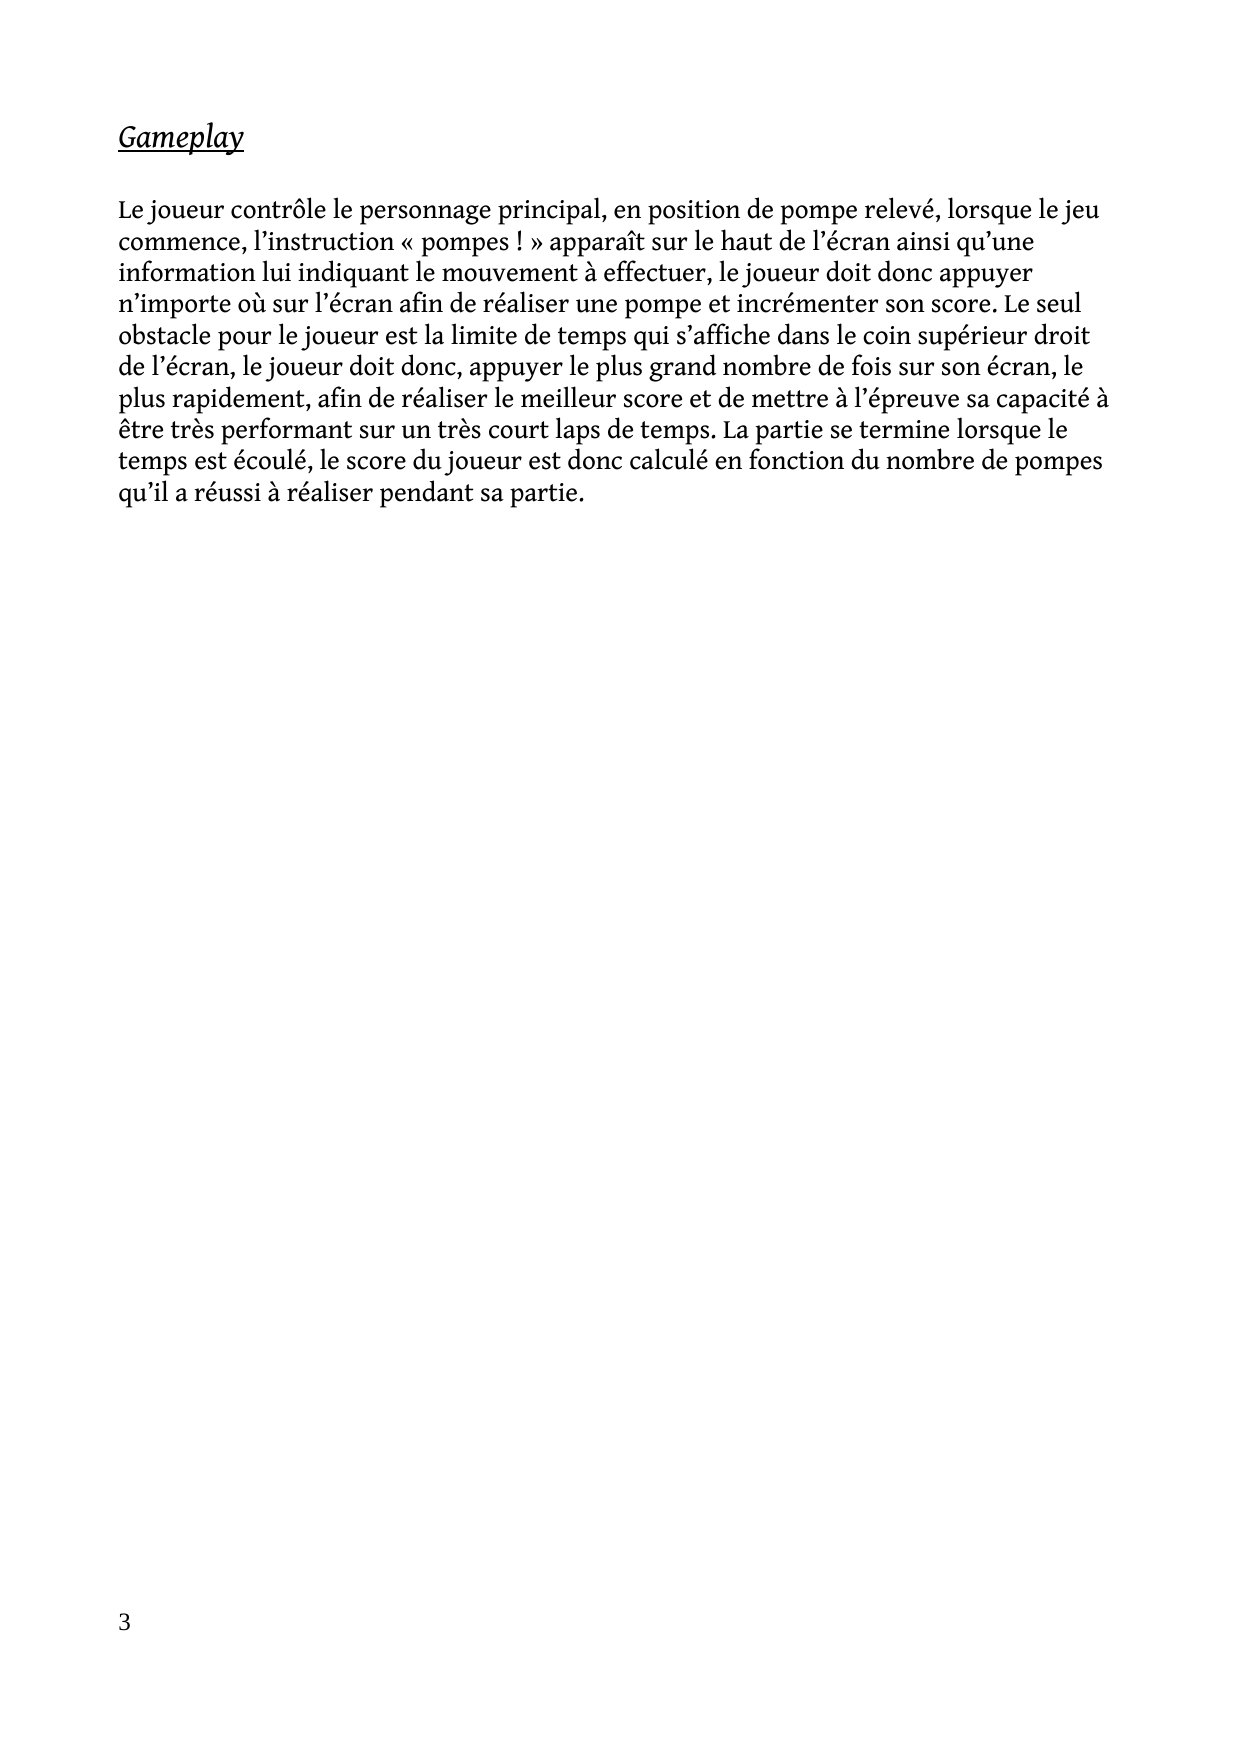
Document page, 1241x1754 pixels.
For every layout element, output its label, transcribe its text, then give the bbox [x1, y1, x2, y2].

text Gameplay [118, 118, 1122, 157]
text Le joueur contrôle le personnage principal, en position de pompe relevé, lorsque le jeu commence, l’instruction « pompes ! » apparaît sur le haut de l’écran ainsi qu’une information lui indiquant le mouvement à effectuer, le joueur doit donc appuyer n’importe où sur l’écran afin de réaliser une pompe et incrémenter son score. Le seul obstacle pour le joueur est la limite de temps qui s’affiche dans le coin supérieur droit de l’écran, le joueur doit donc, appuyer le plus grand nombre de fois sur son écran, le plus rapidement, afin de réaliser le meilleur score et de mettre à l’épreuve sa capacité à être très performant sur un très court laps de temps. La partie se termine lorsque le temps est écoulé, le score du joueur est donc calculé en fonction du nombre de pompes qu’il a réussi à réaliser pendant sa partie. [118, 195, 1122, 509]
